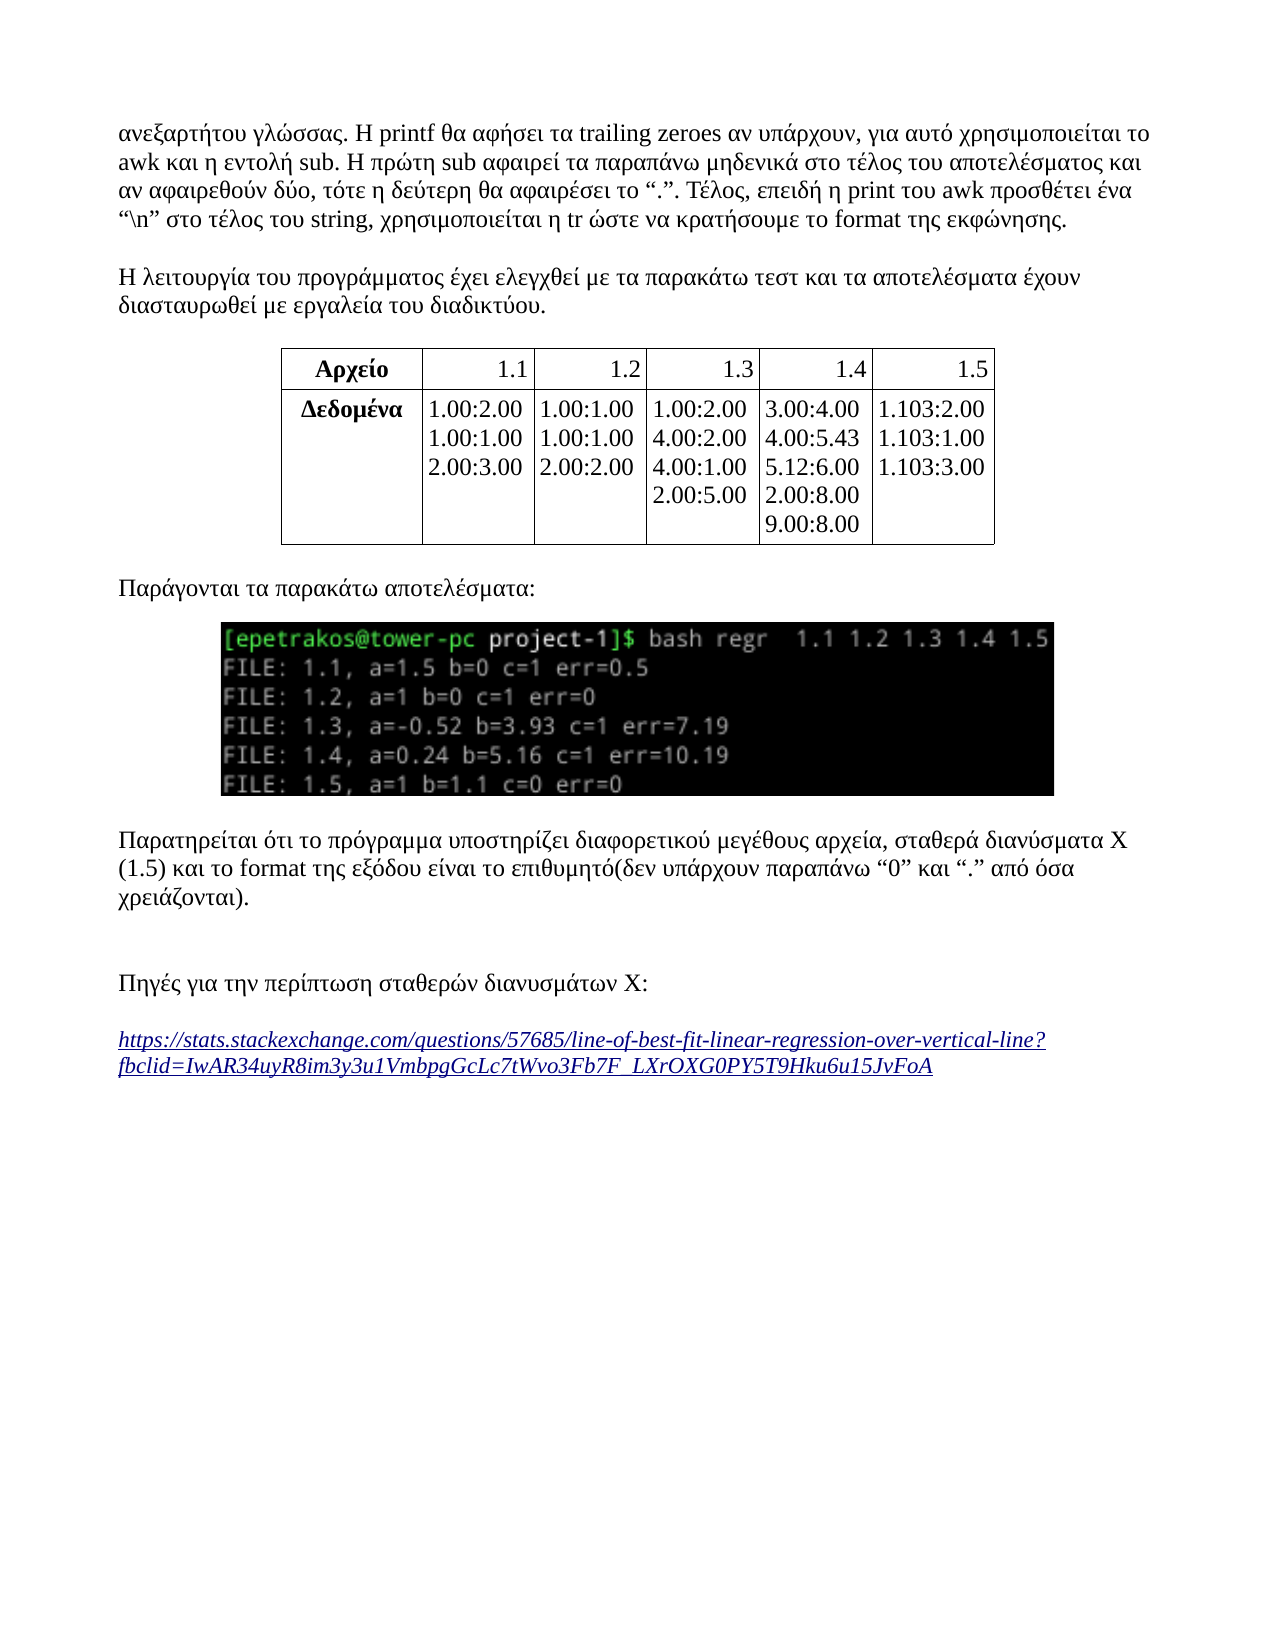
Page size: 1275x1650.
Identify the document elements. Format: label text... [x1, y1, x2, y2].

text Παράγονται τα παρακάτω αποτελέσματα: [118, 573, 1157, 601]
table_cell 1.00:2.00 1.00:1.00 2.00:3.00 [423, 390, 534, 544]
text ανεξαρτήτου γλώσσας. Η printf θα αφήσει τα trailing zeroes αν υπάρχουν, για αυτό χρησιμοποιείται το awk και η εντολή sub. Η πρώτη sub αφαιρεί τα παραπάνω μηδενικά στο τέλος του αποτελέσματος και αν αφαιρεθούν δύο, τότε η δεύτερη θα αφαιρέσει το “.”. Τέλος, επειδή η print του awk προσθέτει ένα “\n” στο τέλος του string, χρησιμοποιείται η tr ώστε να κρατήσουμε το format της εκφώνησης. [118, 118, 1157, 233]
table_header 1.4 [760, 349, 872, 388]
text https://stats.stackexchange.com/questions/57685/line-of-best-fit-linear-regression-over-vertical-line?fbclid=IwAR34uyR8im3y3u1VmbpgGcLc7tWvo3Fb7F_LXrOXG0PY5T9Hku6u15JvFoA [118, 1026, 1157, 1079]
table_header 1.1 [423, 349, 534, 388]
text Πηγές για την περίπτωση σταθερών διανυσμάτων Χ: [118, 968, 1157, 997]
table_cell Δεδομένα [282, 390, 422, 544]
table_header 1.3 [647, 349, 759, 388]
text Παρατηρείται ότι το πρόγραμμα υποστηρίζει διαφορετικού μεγέθους αρχεία, σταθερά διανύσματα Χ (1.5) και το format της εξόδου είναι το επιθυμητό(δεν υπάρχουν παραπάνω “0” και “.” από όσα χρειάζονται). [118, 825, 1157, 911]
table_cell 3.00:4.00 4.00:5.43 5.12:6.00 2.00:8.00 9.00:8.00 [760, 390, 872, 544]
picture [382, 765, 908, 796]
table_cell 1.103:2.00 1.103:1.00 1.103:3.00 [873, 390, 994, 544]
table_cell 1.00:2.00 4.00:2.00 4.00:1.00 2.00:5.00 [647, 390, 759, 544]
table_header Αρχείο [282, 349, 422, 388]
table_cell 1.00:1.00 1.00:1.00 2.00:2.00 [535, 390, 646, 544]
text Η λειτουργία του προγράμματος έχει ελεγχθεί με τα παρακάτω τεστ και τα αποτελέσματα έχουν διασταυρωθεί με εργαλεία του διαδικτύου. [118, 262, 1157, 319]
table_header 1.5 [873, 349, 994, 388]
table_header 1.2 [535, 349, 646, 388]
